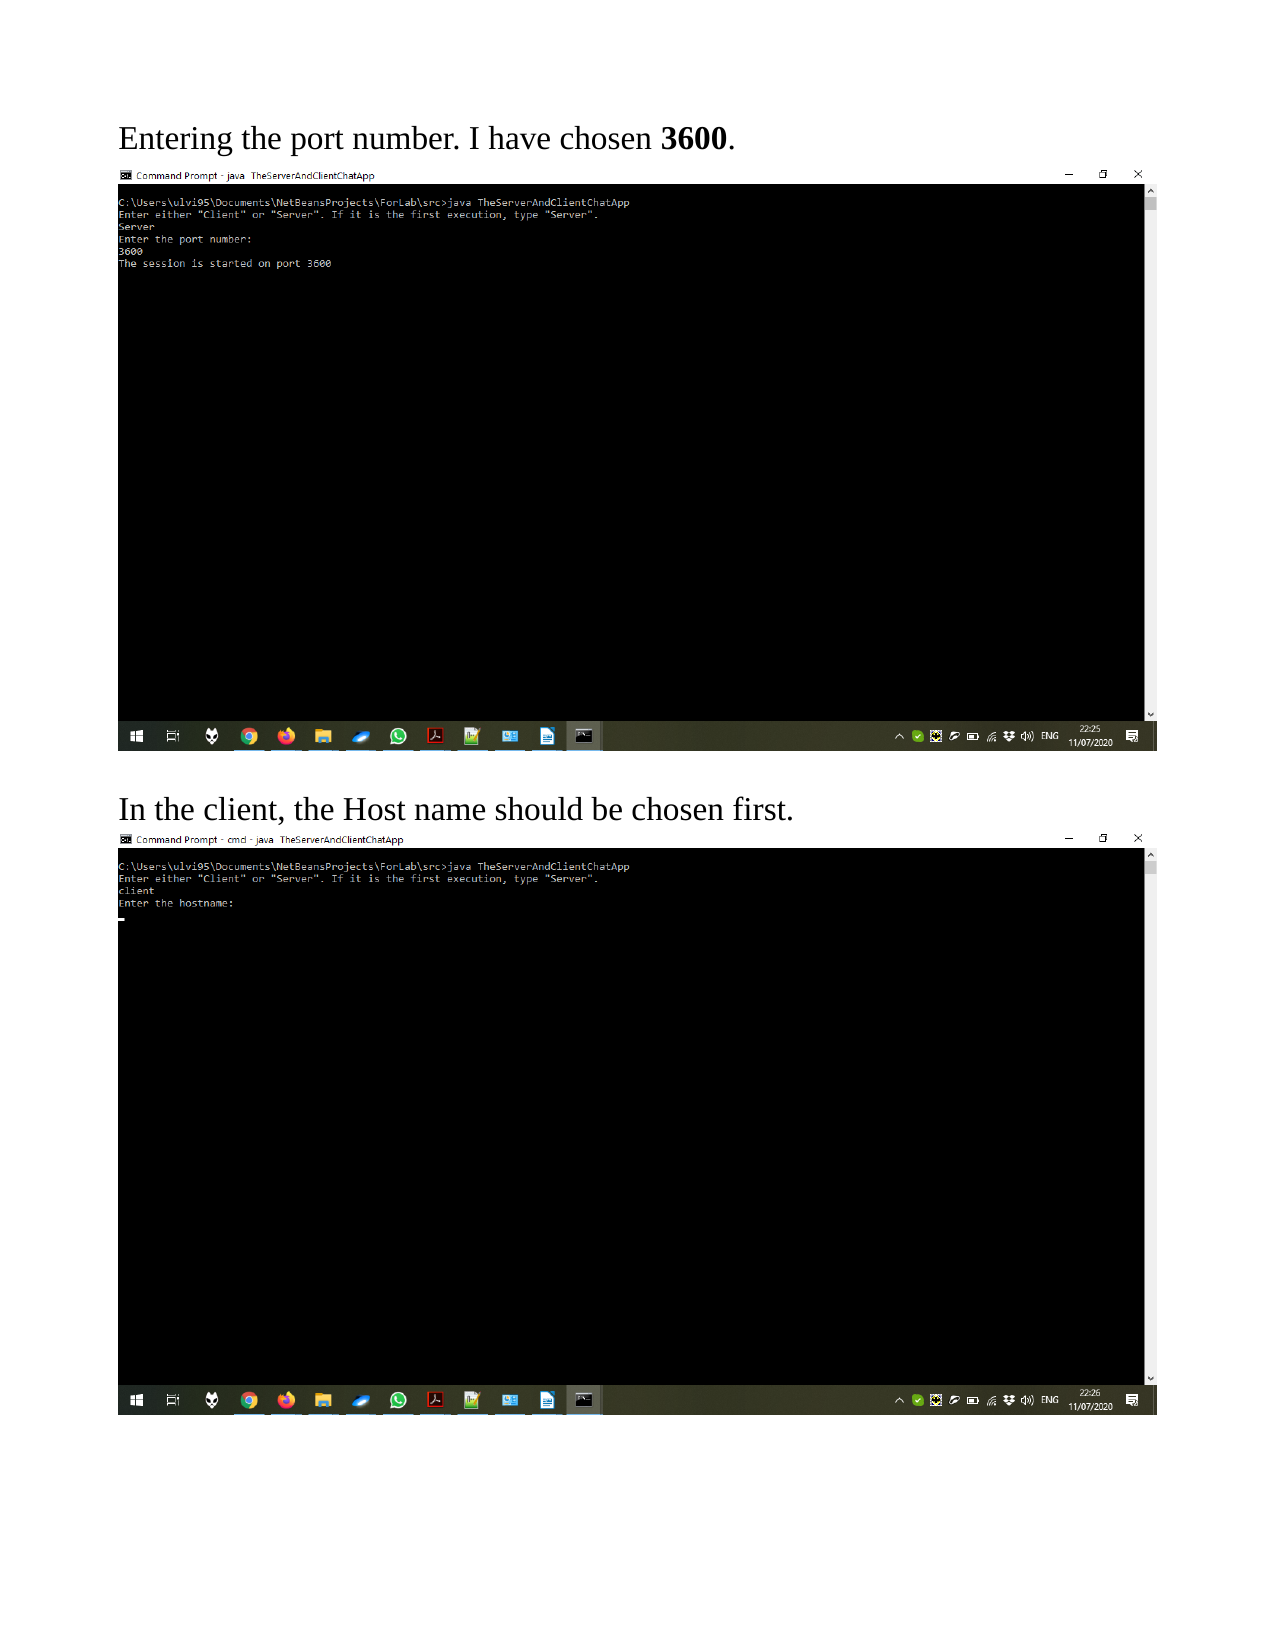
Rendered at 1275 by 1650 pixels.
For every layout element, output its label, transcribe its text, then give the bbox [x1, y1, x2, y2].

text In the client, the Host name should be chosen first. [118, 789, 1157, 827]
picture [118, 830, 1157, 1415]
picture [118, 166, 1157, 751]
text Entering the port number. I have chosen 3600. [118, 118, 1157, 156]
